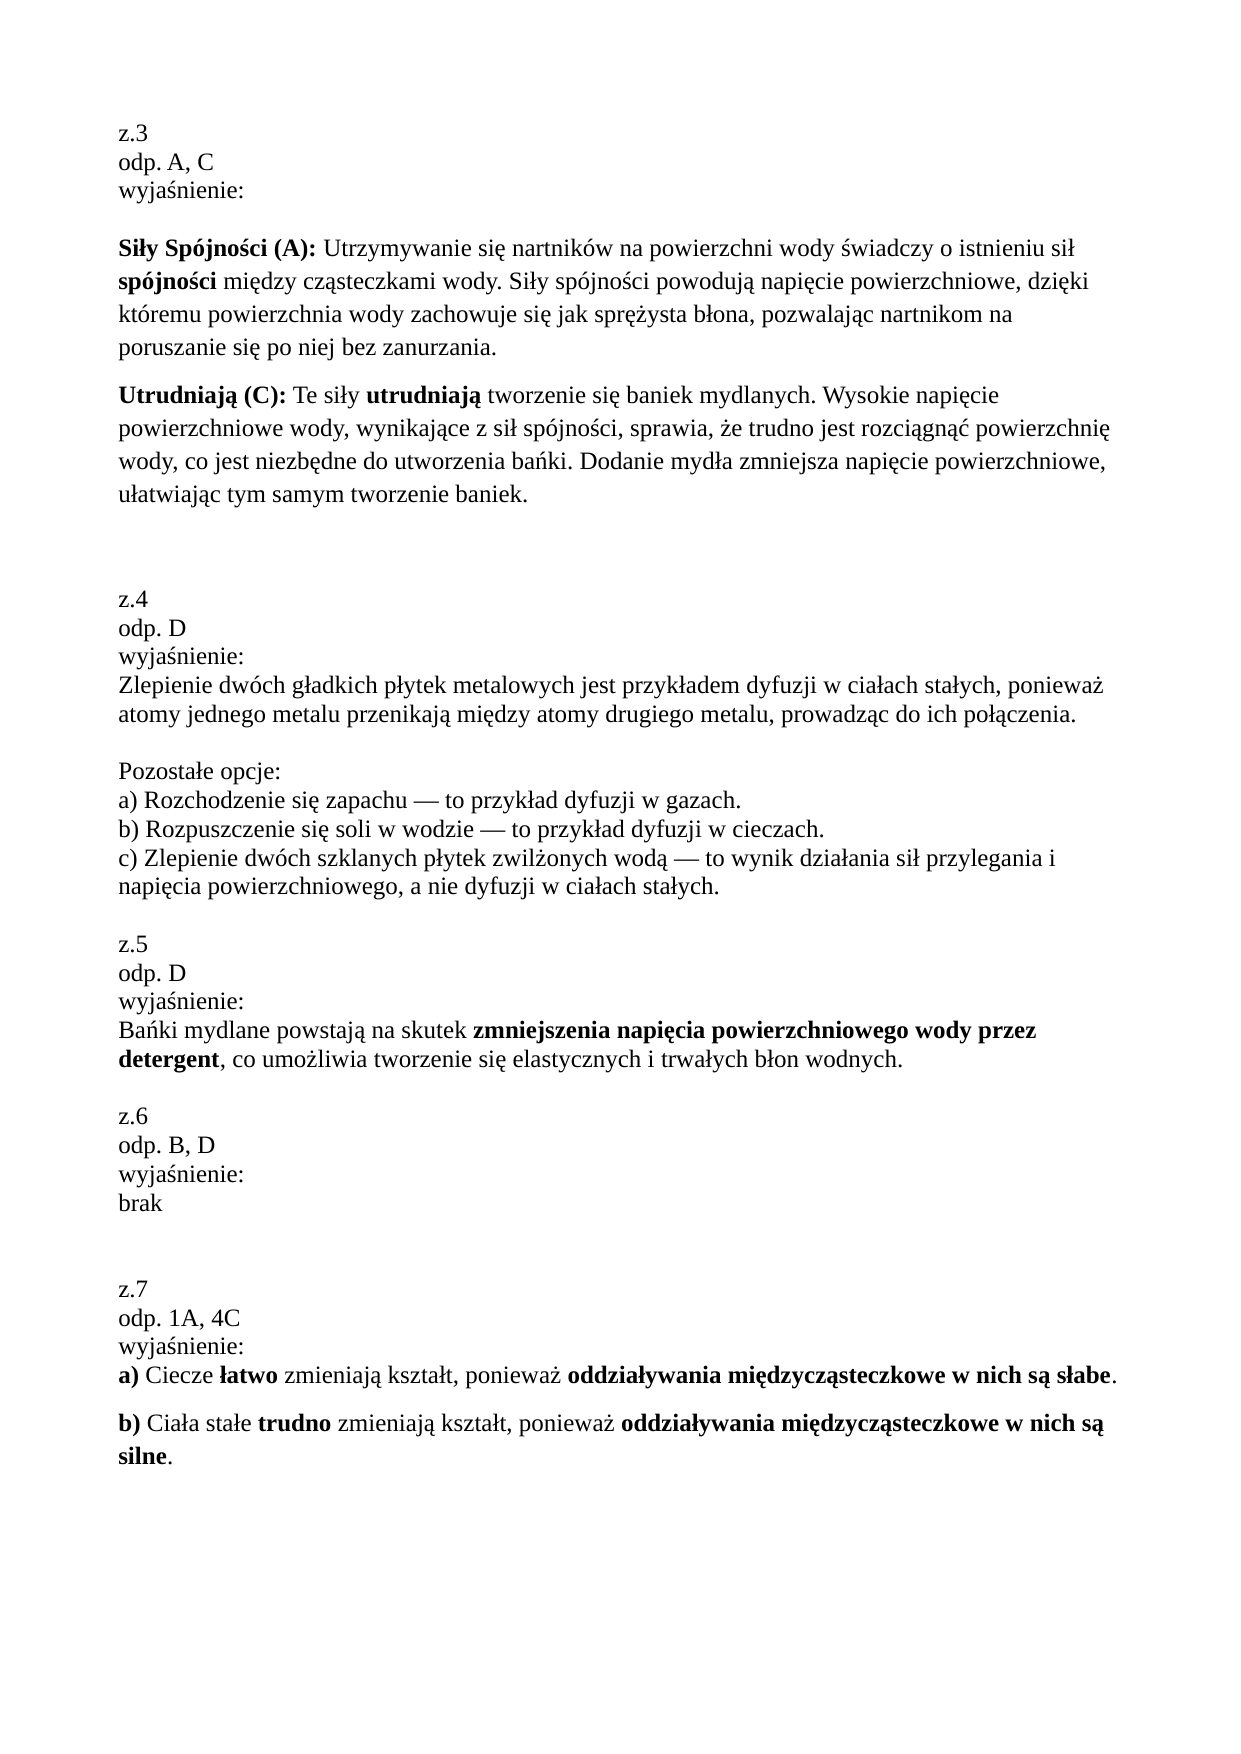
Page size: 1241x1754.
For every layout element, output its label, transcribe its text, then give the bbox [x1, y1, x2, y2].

text Pozostałe opcje: [118, 756, 1122, 785]
text z.6 [118, 1101, 1122, 1130]
text wyjaśnienie: [118, 986, 1122, 1015]
text Utrudniają (C): Te siły utrudniają tworzenie się baniek mydlanych. Wysokie napięcie powierzchniowe wody, wynikające z sił spójności, sprawia, że trudno jest rozciągnąć powierzchnię wody, co jest niezbędne do utworzenia bańki. Dodanie mydła zmniejsza napięcie powierzchniowe, ułatwiając tym samym tworzenie baniek. [118, 380, 1122, 508]
text brak [118, 1188, 1122, 1216]
text odp. D [118, 958, 1122, 986]
text wyjaśnienie: [118, 176, 1122, 204]
text odp. 1A, 4C [118, 1303, 1122, 1331]
text Zlepienie dwóch gładkich płytek metalowych jest przykładem dyfuzji w ciałach stałych, ponieważ atomy jednego metalu przenikają między atomy drugiego metalu, prowadząc do ich połączenia. [118, 670, 1122, 728]
text z.4 [118, 584, 1122, 613]
text b) Ciała stałe trudno zmieniają kształt, ponieważ oddziaływania międzycząsteczkowe w nich są silne. [118, 1408, 1122, 1469]
text c) Zlepienie dwóch szklanych płytek zwilżonych wodą — to wynik działania sił przylegania i napięcia powierzchniowego, a nie dyfuzji w ciałach stałych. [118, 843, 1122, 900]
text wyjaśnienie: [118, 1331, 1122, 1360]
text wyjaśnienie: [118, 641, 1122, 670]
text a) Ciecze łatwo zmieniają kształt, ponieważ oddziaływania międzycząsteczkowe w nich są słabe. [118, 1360, 1122, 1389]
text z.3 [118, 118, 1122, 147]
text Siły Spójności (A): Utrzymywanie się nartników na powierzchni wody świadczy o istnieniu sił spójności między cząsteczkami wody. Siły spójności powodują napięcie powierzchniowe, dzięki któremu powierzchnia wody zachowuje się jak sprężysta błona, pozwalając nartnikom na poruszanie się po niej bez zanurzania. [118, 233, 1122, 361]
text Bańki mydlane powstają na skutek zmniejszenia napięcia powierzchniowego wody przez detergent, co umożliwia tworzenie się elastycznych i trwałych błon wodnych. [118, 1015, 1122, 1073]
text odp. B, D [118, 1130, 1122, 1159]
text odp. A, C [118, 147, 1122, 176]
text a) Rozchodzenie się zapachu — to przykład dyfuzji w gazach. [118, 785, 1122, 814]
text z.7 [118, 1274, 1122, 1303]
text odp. D [118, 613, 1122, 641]
text wyjaśnienie: [118, 1159, 1122, 1188]
text b) Rozpuszczenie się soli w wodzie — to przykład dyfuzji w cieczach. [118, 814, 1122, 843]
text z.5 [118, 929, 1122, 958]
